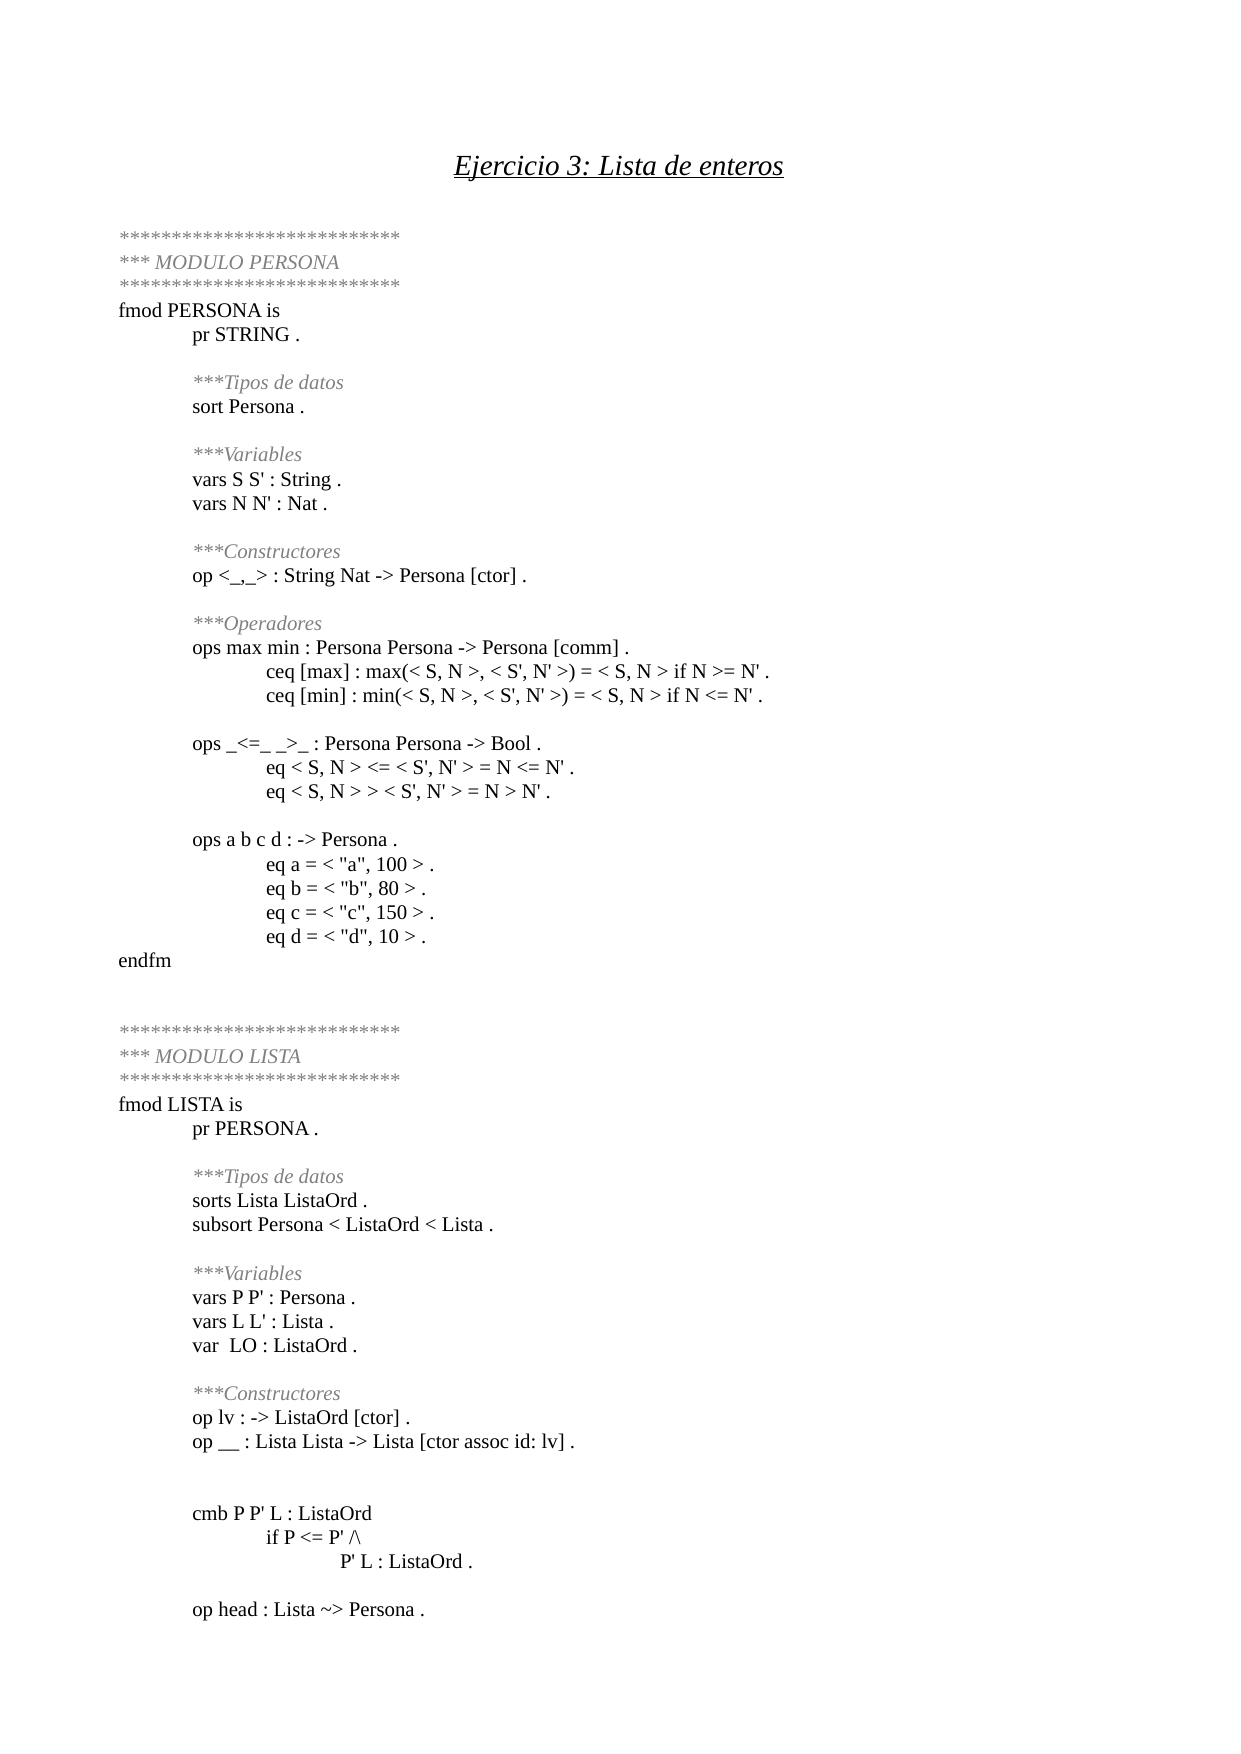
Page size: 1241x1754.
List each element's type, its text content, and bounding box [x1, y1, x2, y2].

text *************************** [118, 274, 1122, 298]
text vars L L' : Lista . [118, 1309, 1122, 1333]
text *************************** [118, 1020, 1122, 1044]
text vars P P' : Persona . [118, 1284, 1122, 1309]
text pr PERSONA . [118, 1116, 1122, 1140]
text P' L : ListaOrd . [118, 1549, 1122, 1573]
text ***Variables [118, 442, 1122, 466]
text ***Variables [118, 1261, 1122, 1284]
text cmb P P' L : ListaOrd [118, 1501, 1122, 1525]
text sort Persona . [118, 394, 1122, 418]
text ops max min : Persona Persona -> Persona [comm] . [118, 635, 1122, 659]
text eq < S, N > <= < S', N' > = N <= N' . [118, 755, 1122, 779]
text eq b = < "b", 80 > . [118, 876, 1122, 899]
text var LO : ListaOrd . [118, 1333, 1122, 1357]
text ***Operadores [118, 611, 1122, 635]
text fmod LISTA is [118, 1092, 1122, 1116]
text pr STRING . [118, 322, 1122, 346]
text if P <= P' /\ [118, 1525, 1122, 1549]
text ops a b c d : -> Persona . [118, 827, 1122, 851]
text ***Tipos de datos [118, 1164, 1122, 1188]
text *** MODULO PERSONA [118, 250, 1122, 274]
text fmod PERSONA is [118, 298, 1122, 322]
text subsort Persona < ListaOrd < Lista . [118, 1212, 1122, 1236]
text ceq [max] : max(< S, N >, < S', N' >) = < S, N > if N >= N' . [118, 659, 1122, 683]
text ops _<=_ _>_ : Persona Persona -> Bool . [118, 731, 1122, 755]
text op head : Lista ~> Persona . [118, 1597, 1122, 1621]
text *** MODULO LISTA [118, 1044, 1122, 1068]
text eq d = < "d", 10 > . [118, 924, 1122, 948]
text ***Tipos de datos [118, 370, 1122, 394]
text op lv : -> ListaOrd [ctor] . [118, 1405, 1122, 1429]
text op <_,_> : String Nat -> Persona [ctor] . [118, 563, 1122, 587]
text ***Constructores [118, 1381, 1122, 1405]
text *************************** [118, 226, 1122, 250]
text *************************** [118, 1068, 1122, 1092]
text eq c = < "c", 150 > . [118, 899, 1122, 924]
text op __ : Lista Lista -> Lista [ctor assoc id: lv] . [118, 1429, 1122, 1453]
text vars N N' : Nat . [118, 491, 1122, 514]
text ***Constructores [118, 539, 1122, 563]
text eq < S, N > > < S', N' > = N > N' . [118, 779, 1122, 803]
text eq a = < "a", 100 > . [118, 851, 1122, 876]
text Ejercicio 3: Lista de enteros [118, 148, 1122, 181]
text vars S S' : String . [118, 466, 1122, 491]
text endfm [118, 948, 1122, 972]
text sorts Lista ListaOrd . [118, 1188, 1122, 1212]
text ceq [min] : min(< S, N >, < S', N' >) = < S, N > if N <= N' . [118, 683, 1122, 707]
